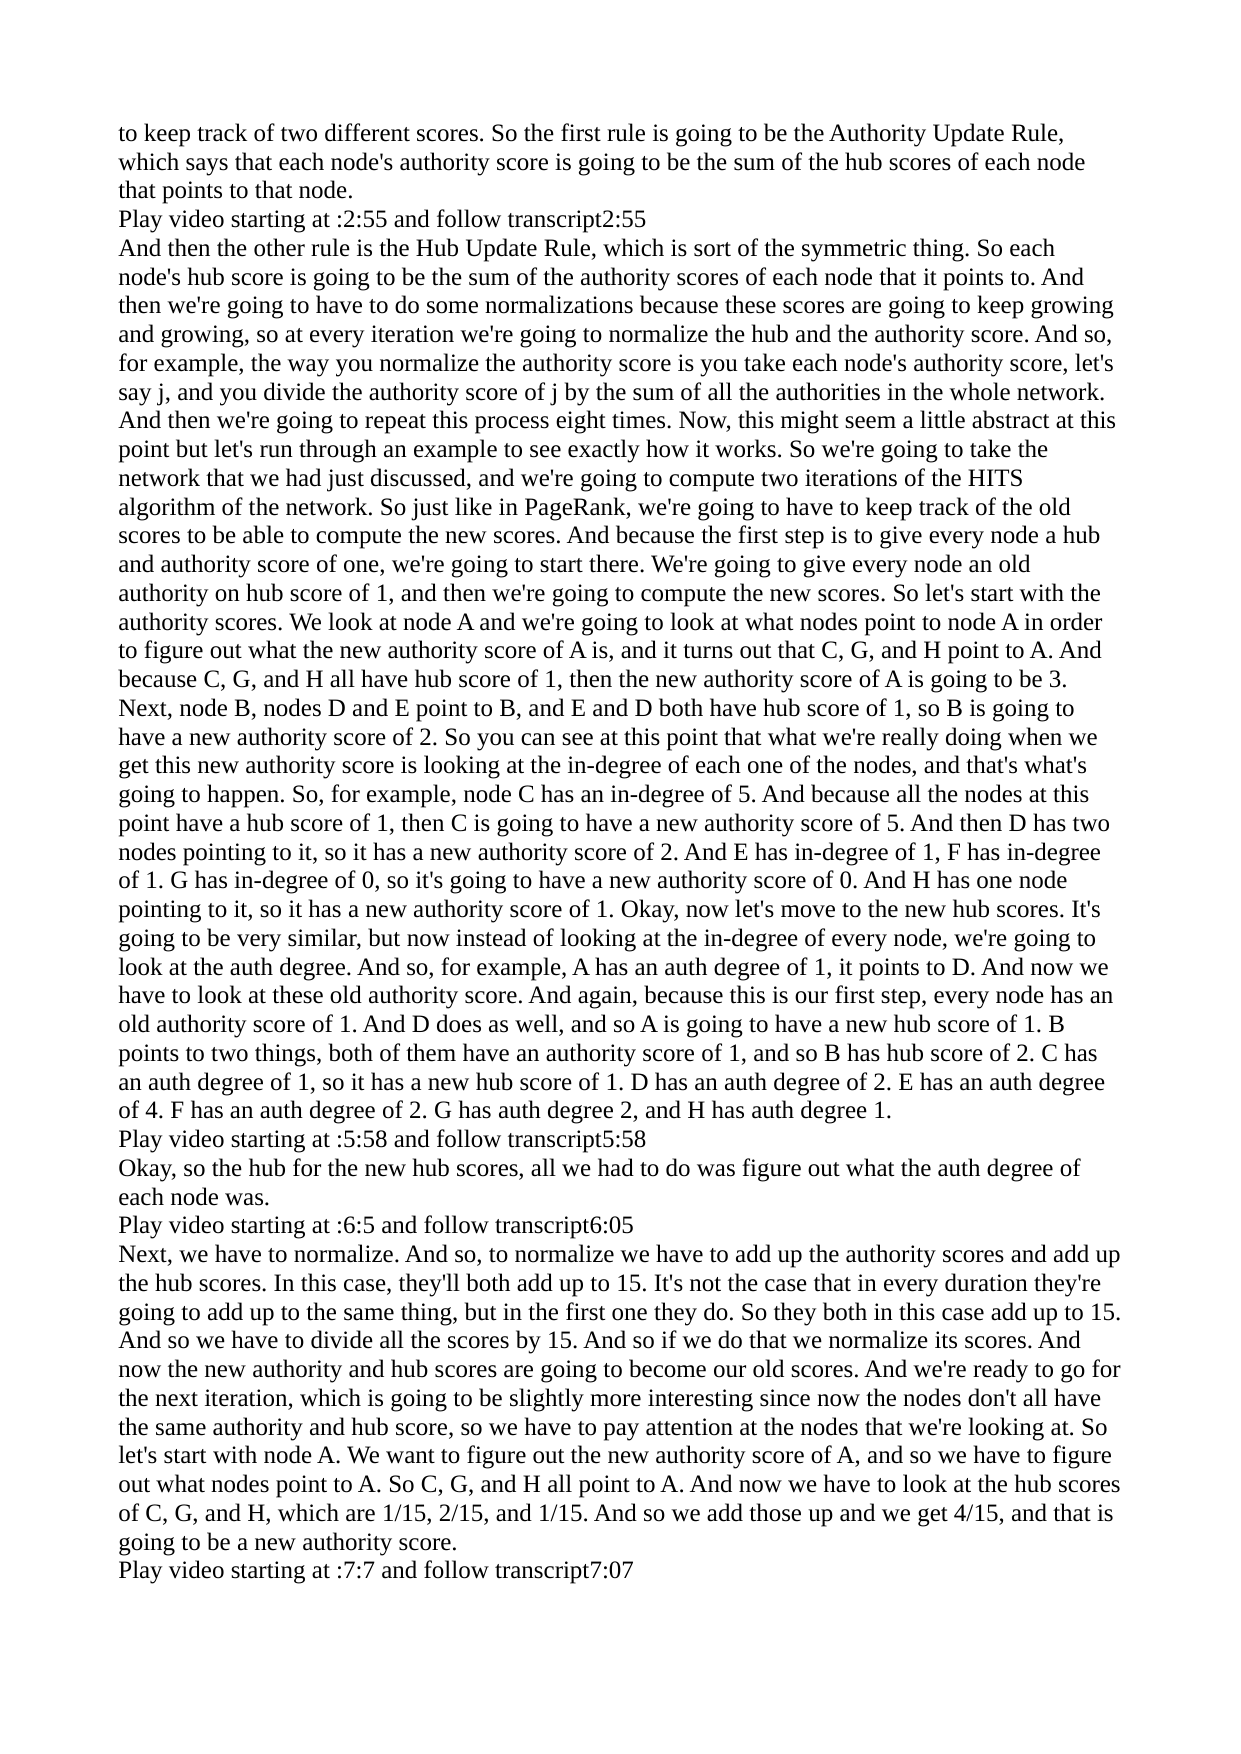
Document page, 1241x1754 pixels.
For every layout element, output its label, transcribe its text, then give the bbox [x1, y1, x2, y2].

text Play video starting at :5:58 and follow transcript5:58 [118, 1124, 1122, 1153]
text Okay, so the hub for the new hub scores, all we had to do was figure out what the auth degree of each node was. [118, 1153, 1122, 1211]
text Play video starting at :6:5 and follow transcript6:05 [118, 1211, 1122, 1239]
text to keep track of two different scores. So the first rule is going to be the Authority Update Rule, which says that each node's authority score is going to be the sum of the hub scores of each node that points to that node. [118, 118, 1122, 204]
text Play video starting at :7:7 and follow transcript7:07 [118, 1556, 1122, 1584]
text Play video starting at :2:55 and follow transcript2:55 [118, 204, 1122, 233]
text And then the other rule is the Hub Update Rule, which is sort of the symmetric thing. So each node's hub score is going to be the sum of the authority scores of each node that it points to. And then we're going to have to do some normalizations because these scores are going to keep growing and growing, so at every iteration we're going to normalize the hub and the authority score. And so, for example, the way you normalize the authority score is you take each node's authority score, let's say j, and you divide the authority score of j by the sum of all the authorities in the whole network. And then we're going to repeat this process eight times. Now, this might seem a little abstract at this point but let's run through an example to see exactly how it works. So we're going to take the network that we had just discussed, and we're going to compute two iterations of the HITS algorithm of the network. So just like in PageRank, we're going to have to keep track of the old scores to be able to compute the new scores. And because the first step is to give every node a hub and authority score of one, we're going to start there. We're going to give every node an old authority on hub score of 1, and then we're going to compute the new scores. So let's start with the authority scores. We look at node A and we're going to look at what nodes point to node A in order to figure out what the new authority score of A is, and it turns out that C, G, and H point to A. And because C, G, and H all have hub score of 1, then the new authority score of A is going to be 3. Next, node B, nodes D and E point to B, and E and D both have hub score of 1, so B is going to have a new authority score of 2. So you can see at this point that what we're really doing when we get this new authority score is looking at the in-degree of each one of the nodes, and that's what's going to happen. So, for example, node C has an in-degree of 5. And because all the nodes at this point have a hub score of 1, then C is going to have a new authority score of 5. And then D has two nodes pointing to it, so it has a new authority score of 2. And E has in-degree of 1, F has in-degree of 1. G has in-degree of 0, so it's going to have a new authority score of 0. And H has one node pointing to it, so it has a new authority score of 1. Okay, now let's move to the new hub scores. It's going to be very similar, but now instead of looking at the in-degree of every node, we're going to look at the auth degree. And so, for example, A has an auth degree of 1, it points to D. And now we have to look at these old authority score. And again, because this is our first step, every node has an old authority score of 1. And D does as well, and so A is going to have a new hub score of 1. B points to two things, both of them have an authority score of 1, and so B has hub score of 2. C has an auth degree of 1, so it has a new hub score of 1. D has an auth degree of 2. E has an auth degree of 4. F has an auth degree of 2. G has auth degree 2, and H has auth degree 1. [118, 233, 1122, 1124]
text Next, we have to normalize. And so, to normalize we have to add up the authority scores and add up the hub scores. In this case, they'll both add up to 15. It's not the case that in every duration they're going to add up to the same thing, but in the first one they do. So they both in this case add up to 15. And so we have to divide all the scores by 15. And so if we do that we normalize its scores. And now the new authority and hub scores are going to become our old scores. And we're ready to go for the next iteration, which is going to be slightly more interesting since now the nodes don't all have the same authority and hub score, so we have to pay attention at the nodes that we're looking at. So let's start with node A. We want to figure out the new authority score of A, and so we have to figure out what nodes point to A. So C, G, and H all point to A. And now we have to look at the hub scores of C, G, and H, which are 1/15, 2/15, and 1/15. And so we add those up and we get 4/15, and that is going to be a new authority score. [118, 1239, 1122, 1556]
